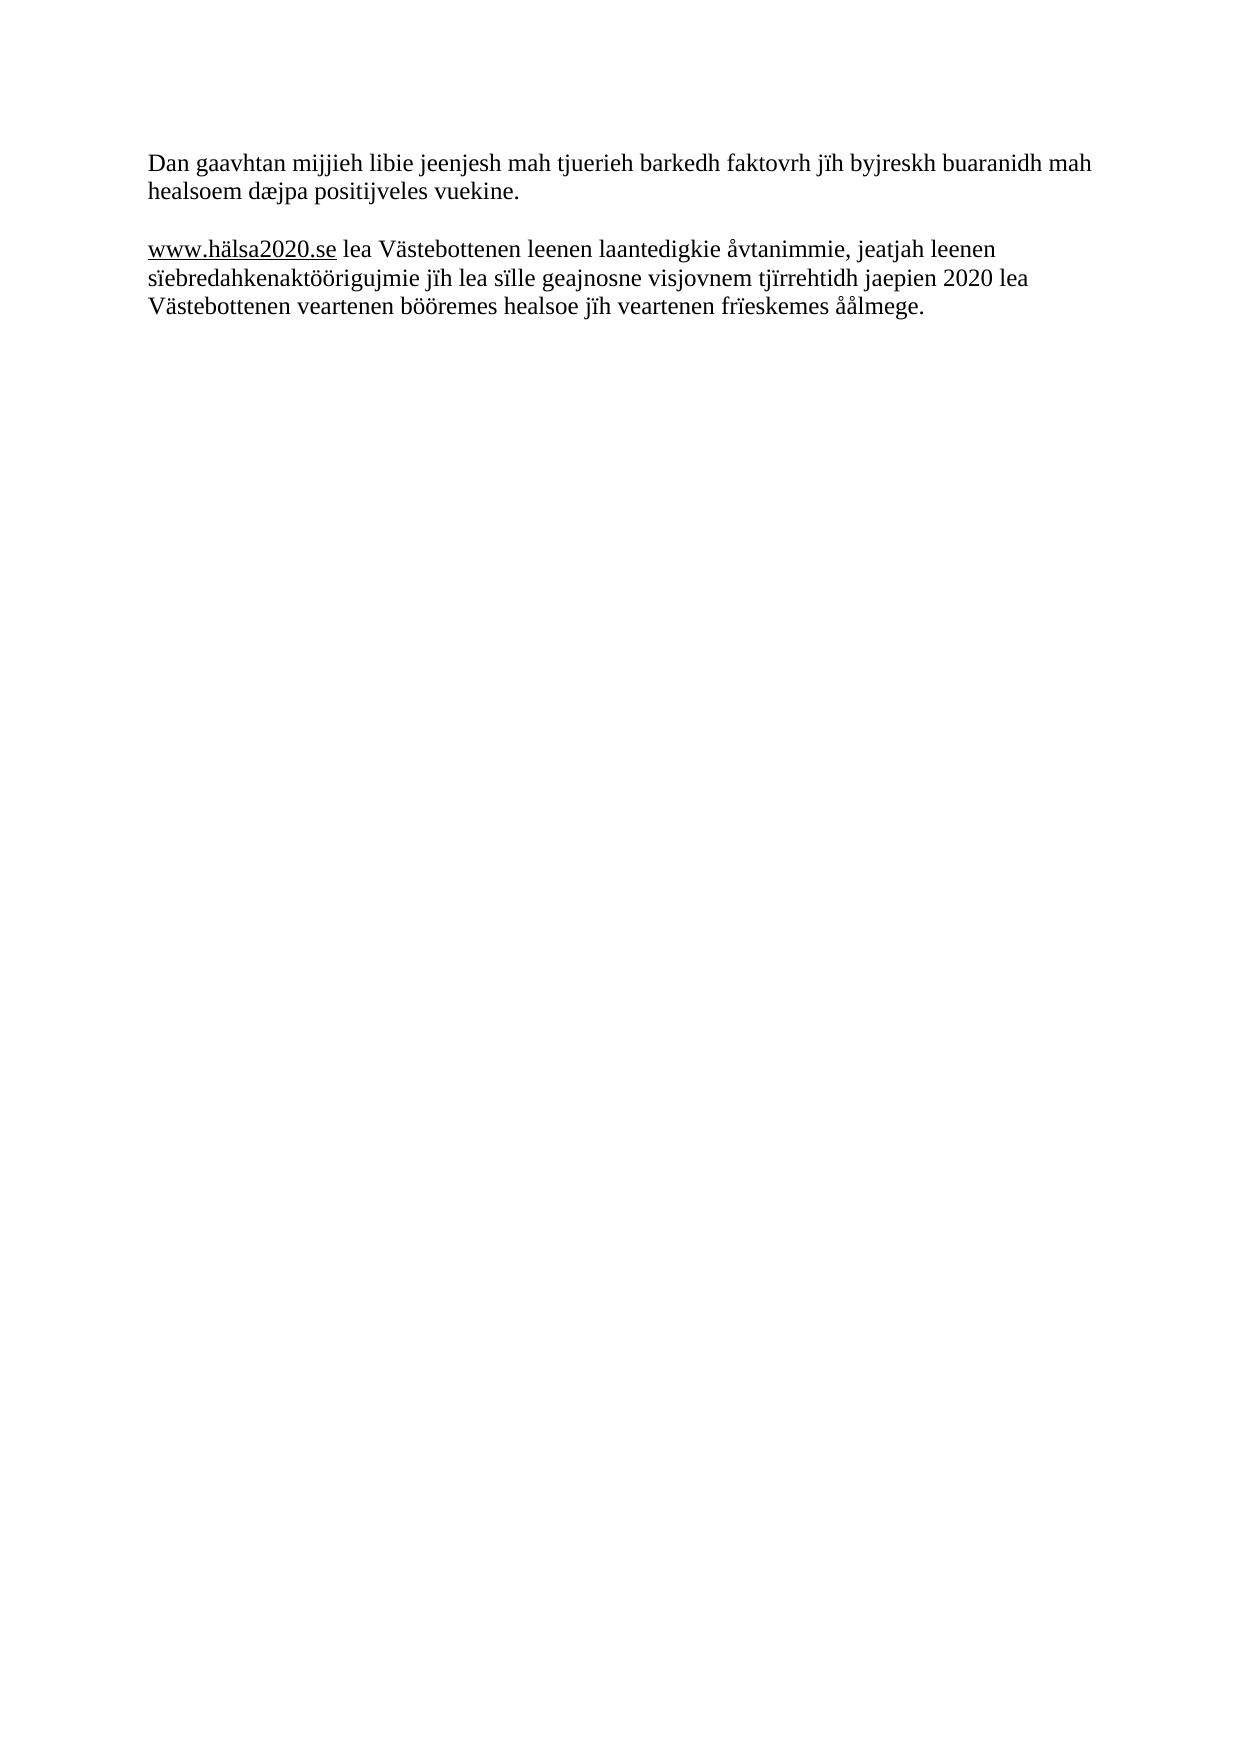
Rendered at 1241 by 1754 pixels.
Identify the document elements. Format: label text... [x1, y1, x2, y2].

text Dan gaavhtan mijjieh libie jeenjesh mah tjuerieh barkedh faktovrh jïh byjreskh buaranidh mah healsoem dæjpa positijveles vuekine. [148, 148, 1093, 205]
text www.hälsa2020.se lea Västebottenen leenen laantedigkie åvtanimmie, jeatjah leenen sïebredahkenaktöörigujmie jïh lea sïlle geajnosne visjovnem tjïrrehtidh jaepien 2020 lea Västebottenen veartenen bööremes healsoe jïh veartenen frïeskemes åålmege. [148, 234, 1093, 320]
